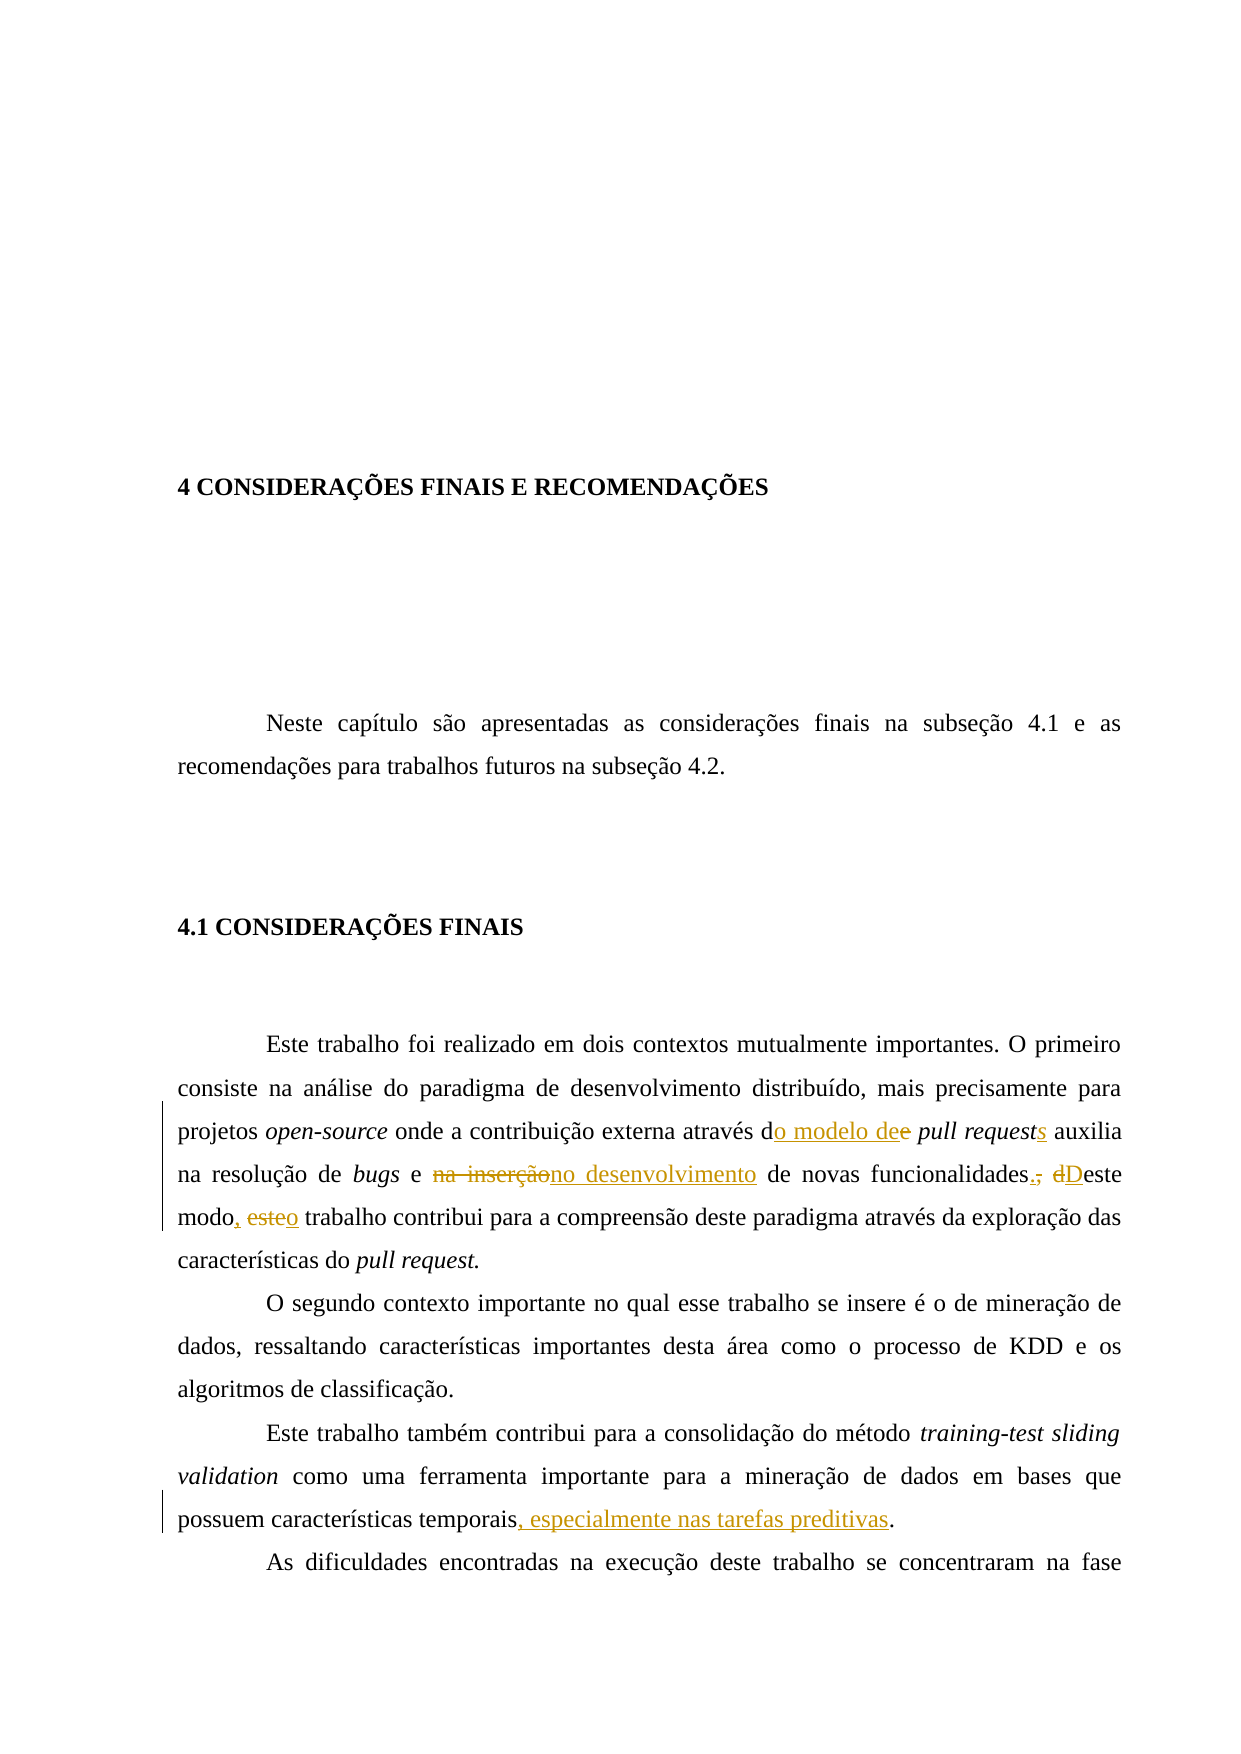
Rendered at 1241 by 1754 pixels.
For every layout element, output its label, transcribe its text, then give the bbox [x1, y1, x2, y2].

text Este trabalho foi realizado em dois contextos mutualmente importantes. O primeiro consiste na análise do paradigma de desenvolvimento distribuído, mais precisamente para projetos open-source onde a contribuição externa através do modelo de pull requests auxilia na resolução de bugs e no desenvolvimento de novas funcionalidades. Deste modo, o trabalho contribui para a compreensão deste paradigma através da exploração das características do pull request. [177, 1029, 1122, 1274]
text 4.1 CONSIDERAÇÕES FINAIS [177, 912, 1122, 941]
text Este trabalho também contribui para a consolidação do método training-test sliding validation como uma ferramenta importante para a mineração de dados em bases que possuem características temporais, especialmente nas tarefas preditivas. [177, 1418, 1122, 1533]
text As dificuldades encontradas na execução deste trabalho se concentraram na fase [177, 1547, 1122, 1576]
text 4 CONSIDERAÇÕES FINAIS E RECOMENDAÇÕES [177, 472, 1122, 501]
text Neste capítulo são apresentadas as considerações finais na subseção 4.1 e as recomendações para trabalhos futuros na subseção 4.2. [177, 708, 1122, 780]
text O segundo contexto importante no qual esse trabalho se insere é o de mineração de dados, ressaltando características importantes desta área como o processo de KDD e os algoritmos de classificação. [177, 1288, 1122, 1403]
